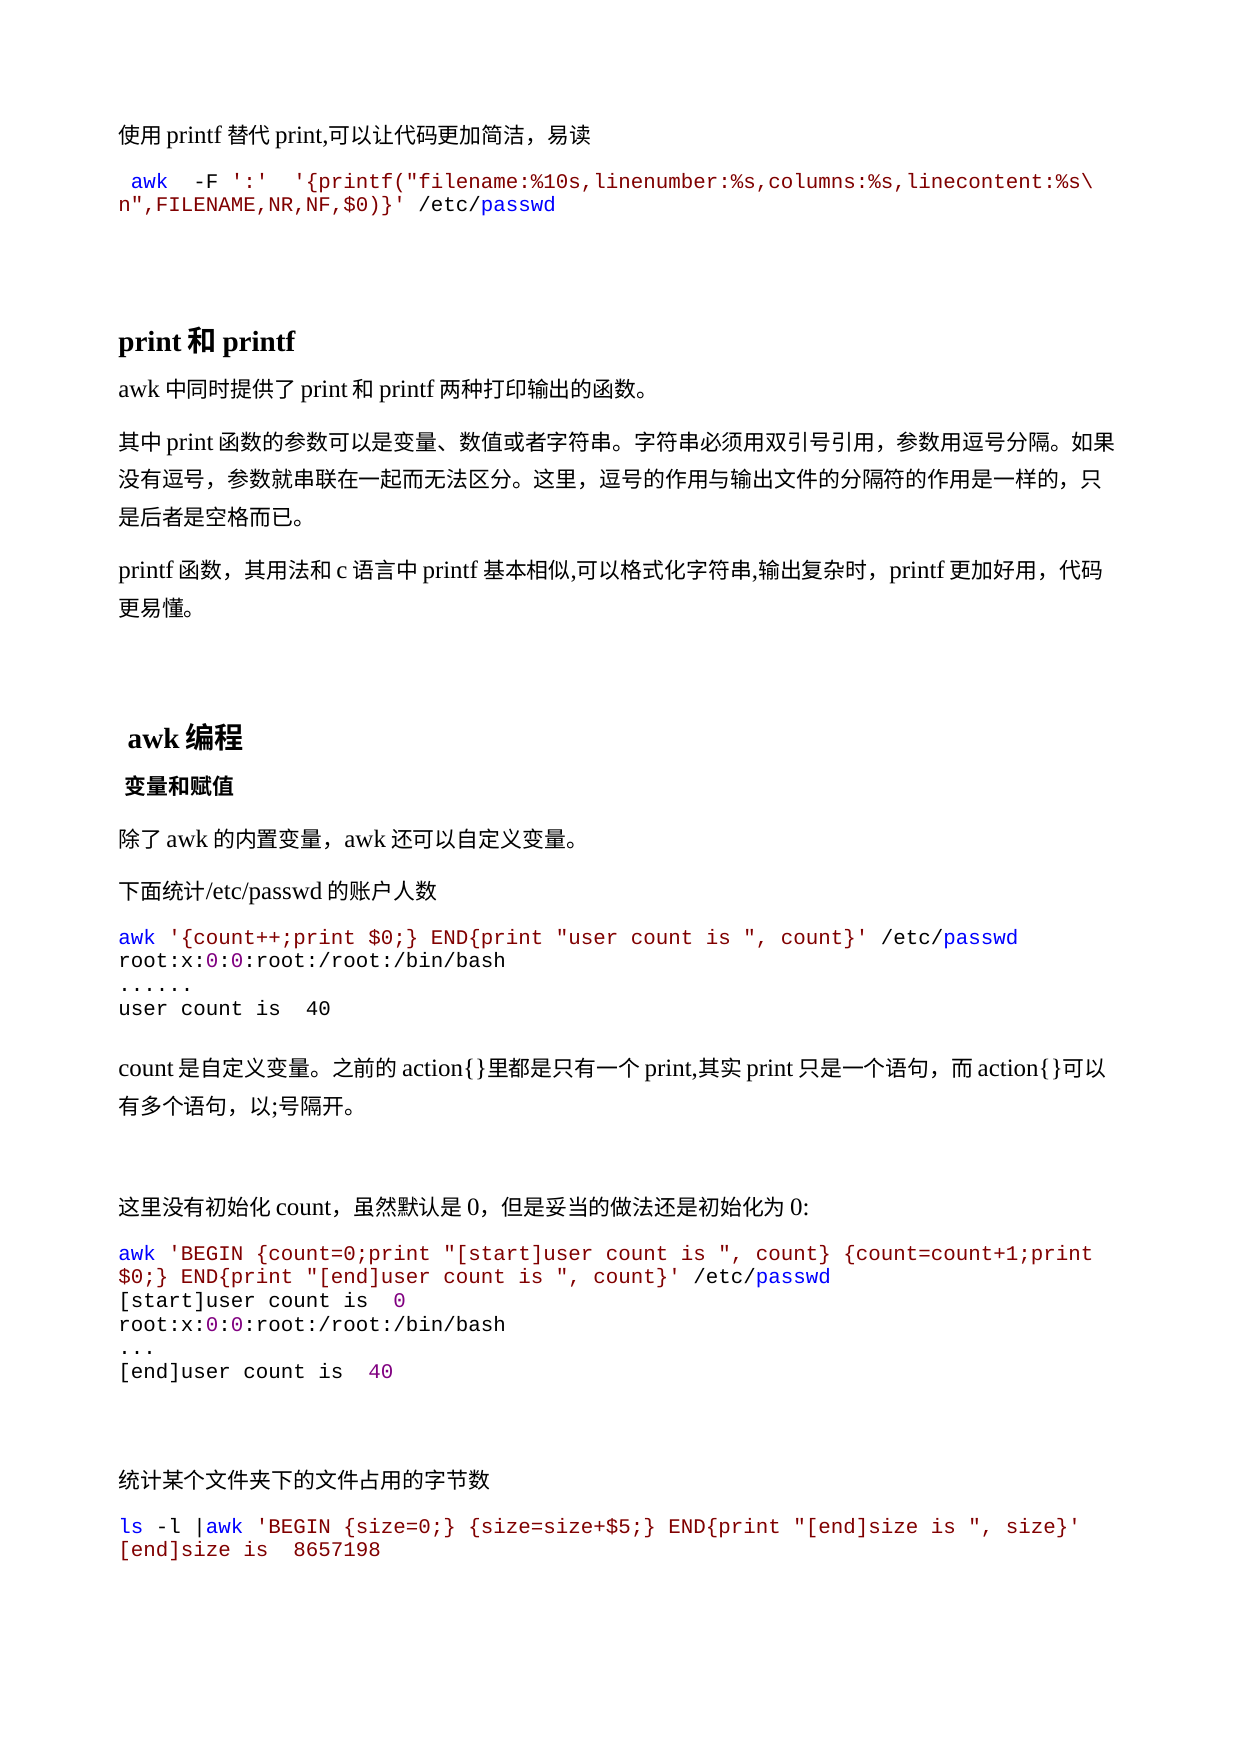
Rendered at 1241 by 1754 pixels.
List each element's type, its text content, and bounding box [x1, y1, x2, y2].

text ls -l |awk 'BEGIN {size=0;} {size=size+$5;} END{print "[end]size is ", size}' [118, 1516, 1122, 1539]
text count是自定义变量。之前的action{}里都是只有一个print,其实print只是一个语句，而action{}可以有多个语句，以;号隔开。 [118, 1051, 1122, 1120]
text 统计某个文件夹下的文件占用的字节数 [118, 1463, 1122, 1495]
text [end]user count is 40 [118, 1361, 1122, 1384]
text user count is 40 [118, 998, 1122, 1021]
text [start]user count is 0 [118, 1290, 1122, 1314]
text 下面统计/etc/passwd的账户人数 [118, 874, 1122, 906]
text printf函数，其用法和c语言中printf基本相似,可以格式化字符串,输出复杂时，printf更加好用，代码更易懂。 [118, 553, 1122, 622]
text [end]size is 8657198 [118, 1539, 1122, 1563]
subtitle awk编程 [118, 713, 1122, 757]
text ...... [118, 974, 1122, 998]
text awk中同时提供了print和printf两种打印输出的函数。 [118, 372, 1122, 404]
text awk -F ':' '{printf("filename:%10s,linenumber:%s,columns:%s,linecontent:%s\n",FILENAME,NR,NF,$0)}' /etc/passwd [118, 171, 1122, 218]
text root:x:0:0:root:/root:/bin/bash [118, 950, 1122, 974]
text root:x:0:0:root:/root:/bin/bash [118, 1314, 1122, 1337]
subtitle print和printf [118, 317, 1122, 359]
text 其中print函数的参数可以是变量、数值或者字符串。字符串必须用双引号引用，参数用逗号分隔。如果没有逗号，参数就串联在一起而无法区分。这里，逗号的作用与输出文件的分隔符的作用是一样的，只是后者是空格而已。 [118, 424, 1122, 532]
text 这里没有初始化count，虽然默认是0，但是妥当的做法还是初始化为0: [118, 1190, 1122, 1222]
text awk '{count++;print $0;} END{print "user count is ", count}' /etc/passwd [118, 927, 1122, 950]
text 变量和赋值 [118, 769, 1122, 801]
text awk 'BEGIN {count=0;print "[start]user count is ", count} {count=count+1;print $0;} END{print "[end]user count is ", count}' /etc/passwd [118, 1243, 1122, 1290]
text 除了awk的内置变量，awk还可以自定义变量。 [118, 822, 1122, 853]
text 使用printf替代print,可以让代码更加简洁，易读 [118, 118, 1122, 150]
text ... [118, 1337, 1122, 1361]
